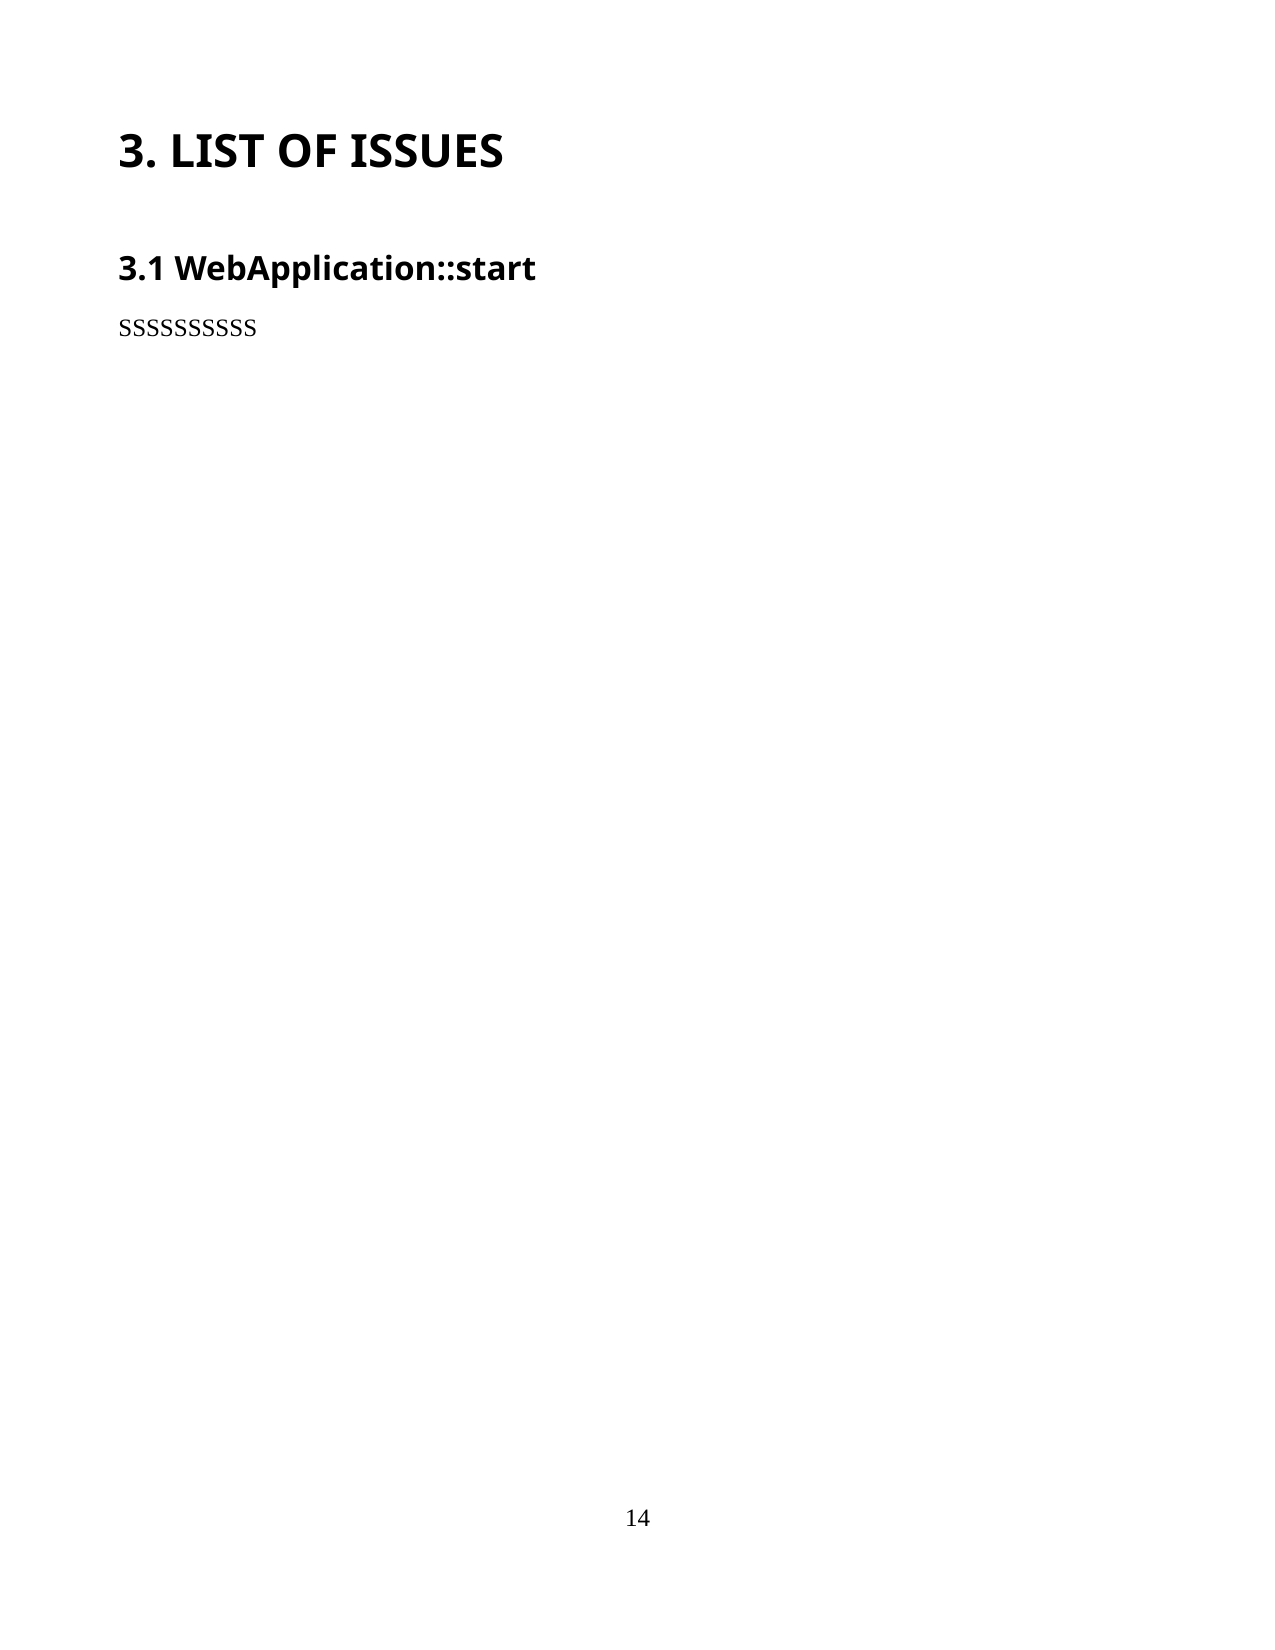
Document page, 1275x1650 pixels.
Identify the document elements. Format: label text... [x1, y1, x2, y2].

text SSSSSSSSSS [118, 313, 1157, 342]
subtitle 3. LIST OF ISSUES [118, 118, 1157, 181]
subtitle 3.1 WebApplication::start [118, 245, 1157, 290]
